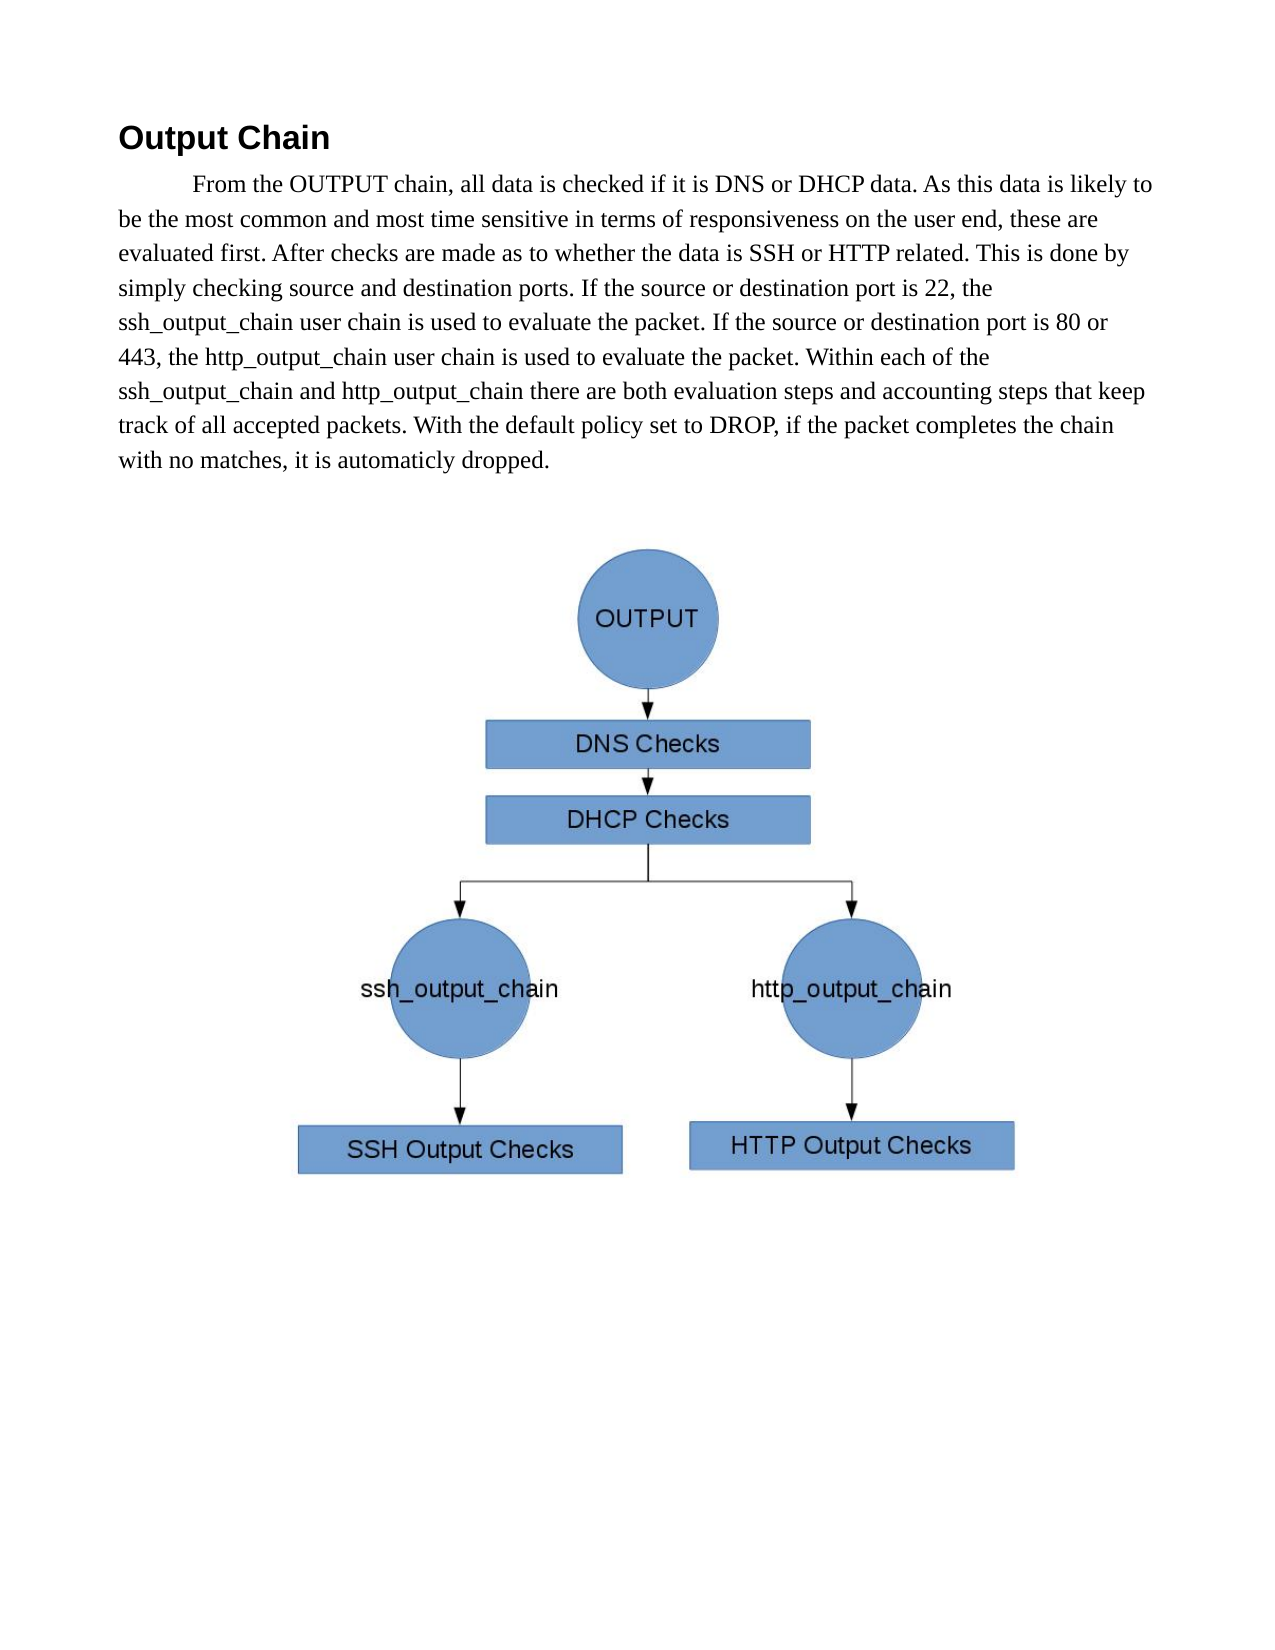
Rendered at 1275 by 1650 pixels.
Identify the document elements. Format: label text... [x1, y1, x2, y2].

subtitle Output Chain [118, 118, 1157, 157]
picture [206, 494, 1069, 1215]
text From the OUTPUT chain, all data is checked if it is DNS or DHCP data. As this data is likely to be the most common and most time sensitive in terms of responsiveness on the user end, these are evaluated first. After checks are made as to whether the data is SSH or HTTP related. This is done by simply checking source and destination ports. If the source or destination port is 22, the ssh_output_chain user chain is used to evaluate the packet. If the source or destination port is 80 or 443, the http_output_chain user chain is used to evaluate the packet. Within each of the ssh_output_chain and http_output_chain there are both evaluation steps and accounting steps that keep track of all accepted packets. With the default policy set to DROP, if the packet completes the chain with no matches, it is automaticly dropped. [118, 169, 1157, 474]
